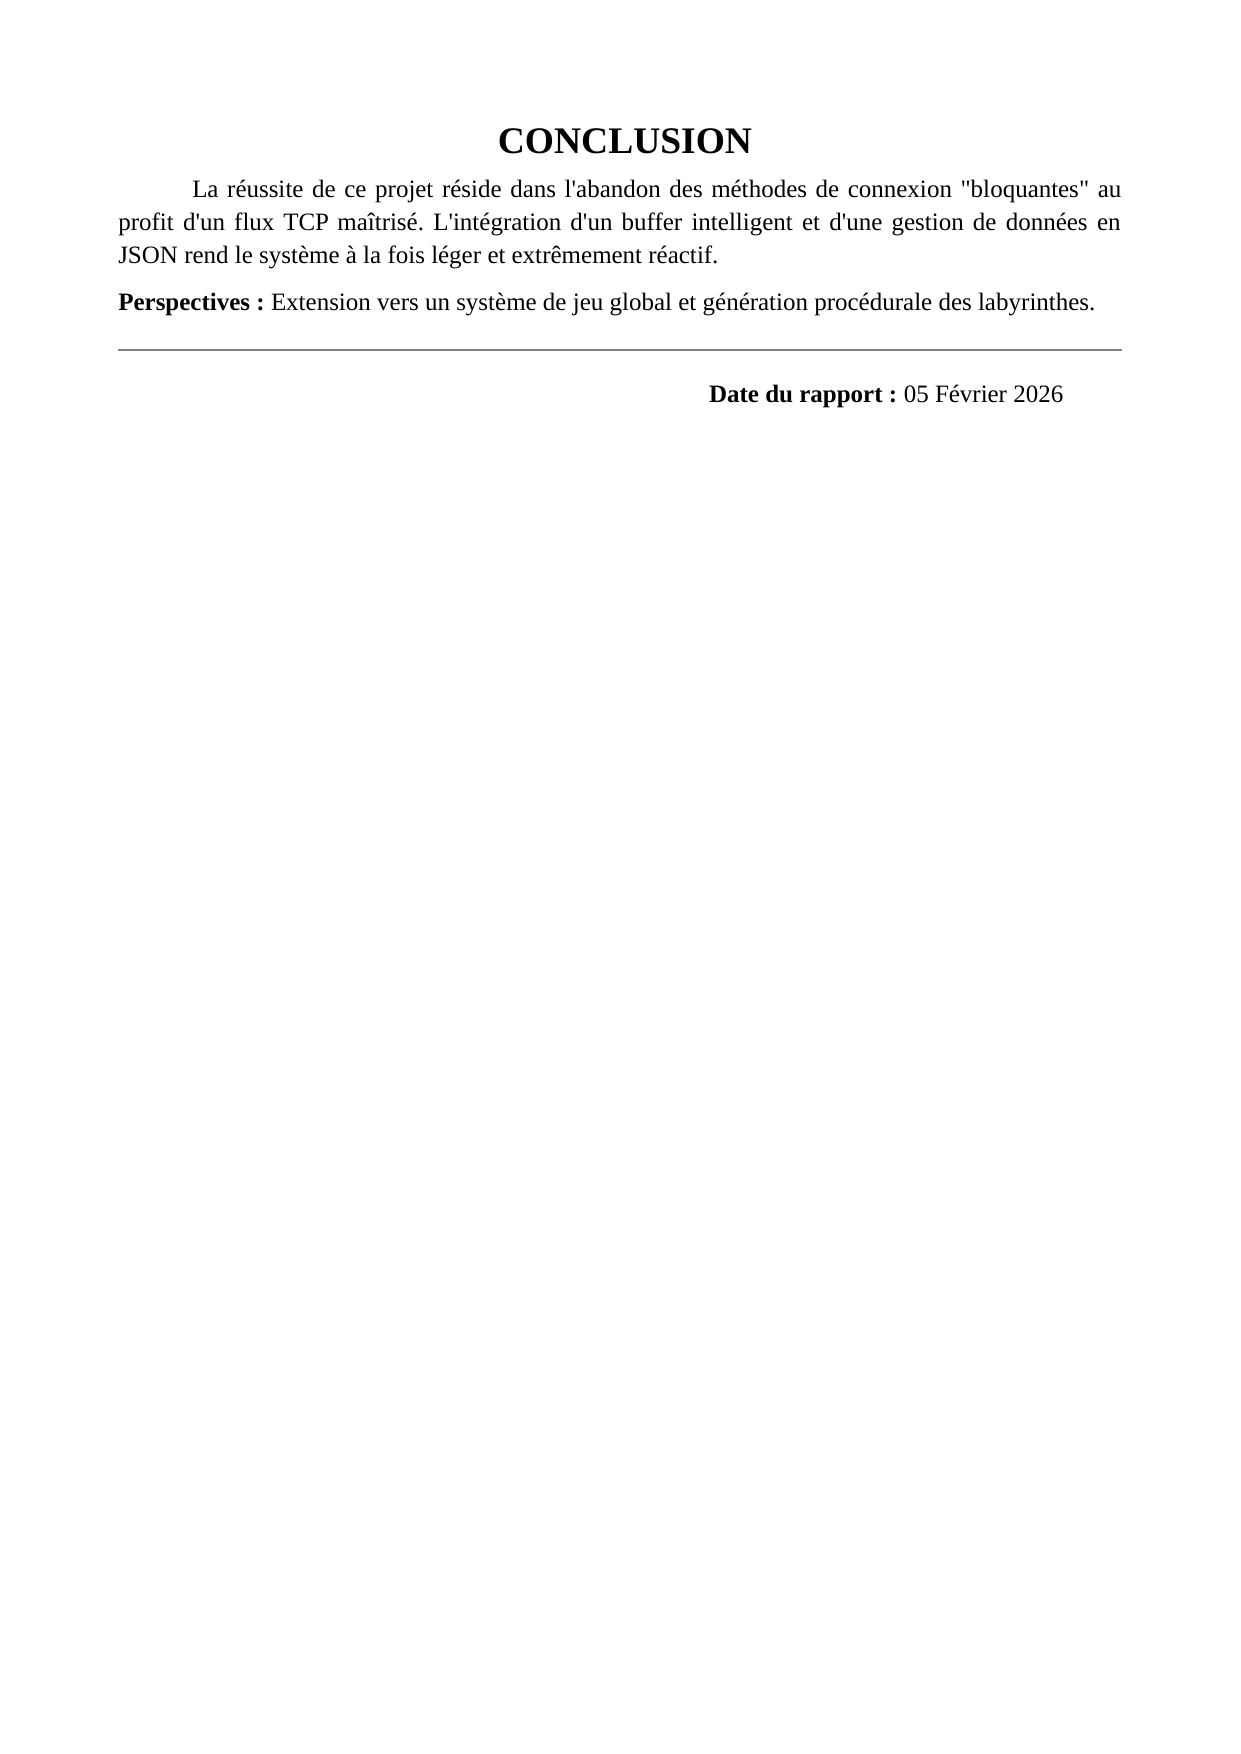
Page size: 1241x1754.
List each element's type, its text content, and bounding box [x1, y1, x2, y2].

subtitle Conclusion [118, 118, 1122, 161]
text La réussite de ce projet réside dans l'abandon des méthodes de connexion "bloquantes" au profit d'un flux TCP maîtrisé. L'intégration d'un buffer intelligent et d'une gestion de données en JSON rend le système à la fois léger et extrêmement réactif. [118, 174, 1122, 268]
text Date du rapport : 05 Février 2026 [118, 379, 1122, 408]
text Perspectives : Extension vers un système de jeu global et génération procédurale des labyrinthes. [118, 287, 1122, 316]
